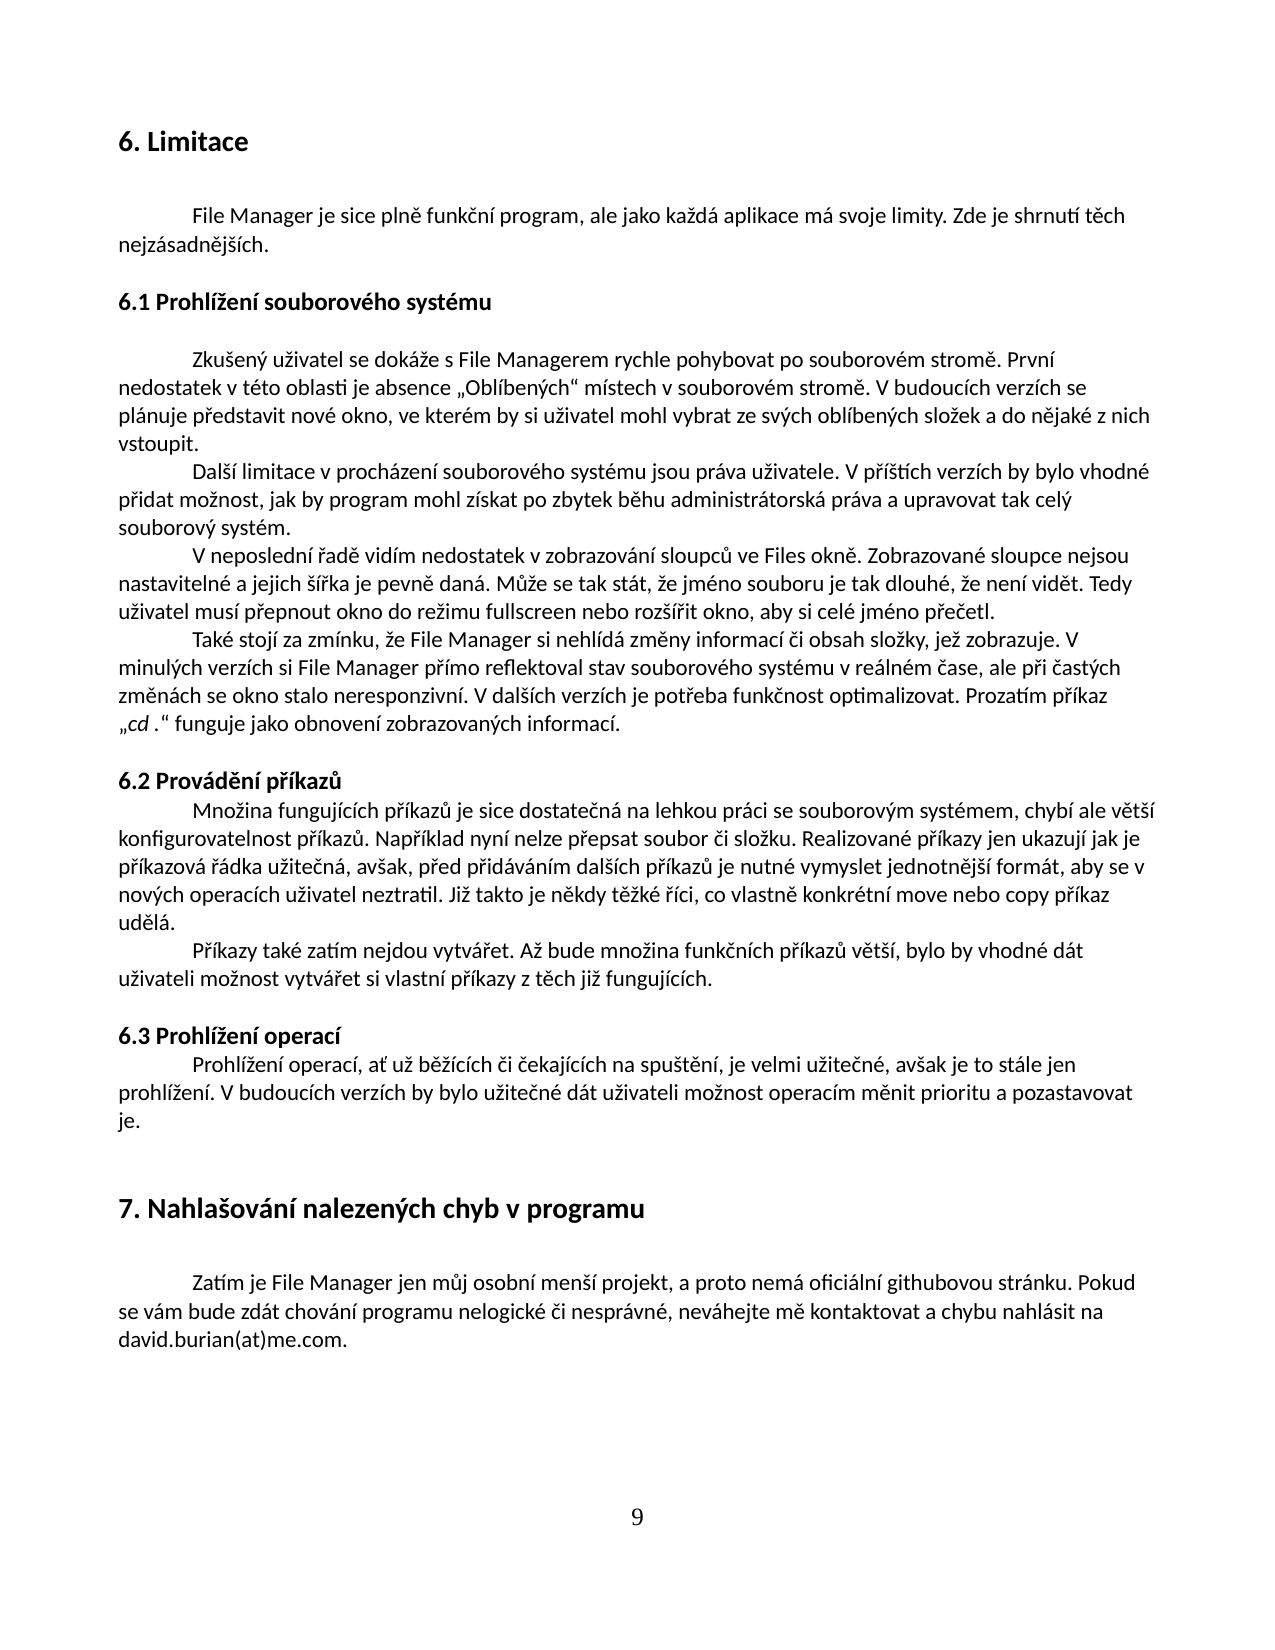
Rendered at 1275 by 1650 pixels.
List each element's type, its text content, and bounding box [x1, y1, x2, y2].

text Zkušený uživatel se dokáže s File Managerem rychle pohybovat po souborovém stromě. První nedostatek v této oblasti je absence „Oblíbených“ místech v souborovém stromě. V budoucích verzích se plánuje představit nové okno, ve kterém by si uživatel mohl vybrat ze svých oblíbených složek a do nějaké z nich vstoupit. [118, 345, 1157, 457]
text Také stojí za zmínku, že File Manager si nehlídá změny informací či obsah složky, jež zobrazuje. V minulých verzích si File Manager přímo reflektoval stav souborového systému v reálném čase, ale při častých změnách se okno stalo neresponzivní. V dalších verzích je potřeba funkčnost optimalizovat. Prozatím příkaz „cd .“ funguje jako obnovení zobrazovaných informací. [118, 625, 1157, 737]
text 6.1 Prohlížení souborového systému [118, 286, 1157, 317]
text 6.2 Provádění příkazů [118, 765, 1157, 796]
text 6. Limitace [118, 123, 1157, 159]
text Příkazy také zatím nejdou vytvářet. Až bude množina funkčních příkazů větší, bylo by vhodné dát uživateli možnost vytvářet si vlastní příkazy z těch již fungujících. [118, 936, 1157, 992]
text 7. Nahlašování nalezených chyb v programu [118, 1191, 1157, 1226]
text Prohlížení operací, ať už běžících či čekajících na spuštění, je velmi užitečné, avšak je to stále jen prohlížení. V budoucích verzích by bylo užitečné dát uživateli možnost operacím měnit prioritu a pozastavovat je. [118, 1050, 1157, 1134]
text File Manager je sice plně funkční program, ale jako každá aplikace má svoje limity. Zde je shrnutí těch nejzásadnějších. [118, 195, 1157, 258]
text Zatím je File Manager jen můj osobní menší projekt, a proto nemá oficiální githubovou stránku. Pokud se vám bude zdát chování programu nelogické či nesprávné, neváhejte mě kontaktovat a chybu nahlásit na david.burian(at)me.com. [118, 1262, 1157, 1353]
text Další limitace v procházení souborového systému jsou práva uživatele. V příštích verzích by bylo vhodné přidat možnost, jak by program mohl získat po zbytek běhu administrátorská práva a upravovat tak celý souborový systém. [118, 457, 1157, 541]
text Množina fungujících příkazů je sice dostatečná na lehkou práci se souborovým systémem, chybí ale větší konfigurovatelnost příkazů. Například nyní nelze přepsat soubor či složku. Realizované příkazy jen ukazují jak je příkazová řádka užitečná, avšak, před přidáváním dalších příkazů je nutné vymyslet jednotnější formát, aby se v nových operacích uživatel neztratil. Již takto je někdy těžké říci, co vlastně konkrétní move nebo copy příkaz udělá. [118, 796, 1157, 936]
text 6.3 Prohlížení operací [118, 1020, 1157, 1050]
text V neposlední řadě vidím nedostatek v zobrazování sloupců ve Files okně. Zobrazované sloupce nejsou nastavitelné a jejich šířka je pevně daná. Může se tak stát, že jméno souboru je tak dlouhé, že není vidět. Tedy uživatel musí přepnout okno do režimu fullscreen nebo rozšířit okno, aby si celé jméno přečetl. [118, 541, 1157, 625]
